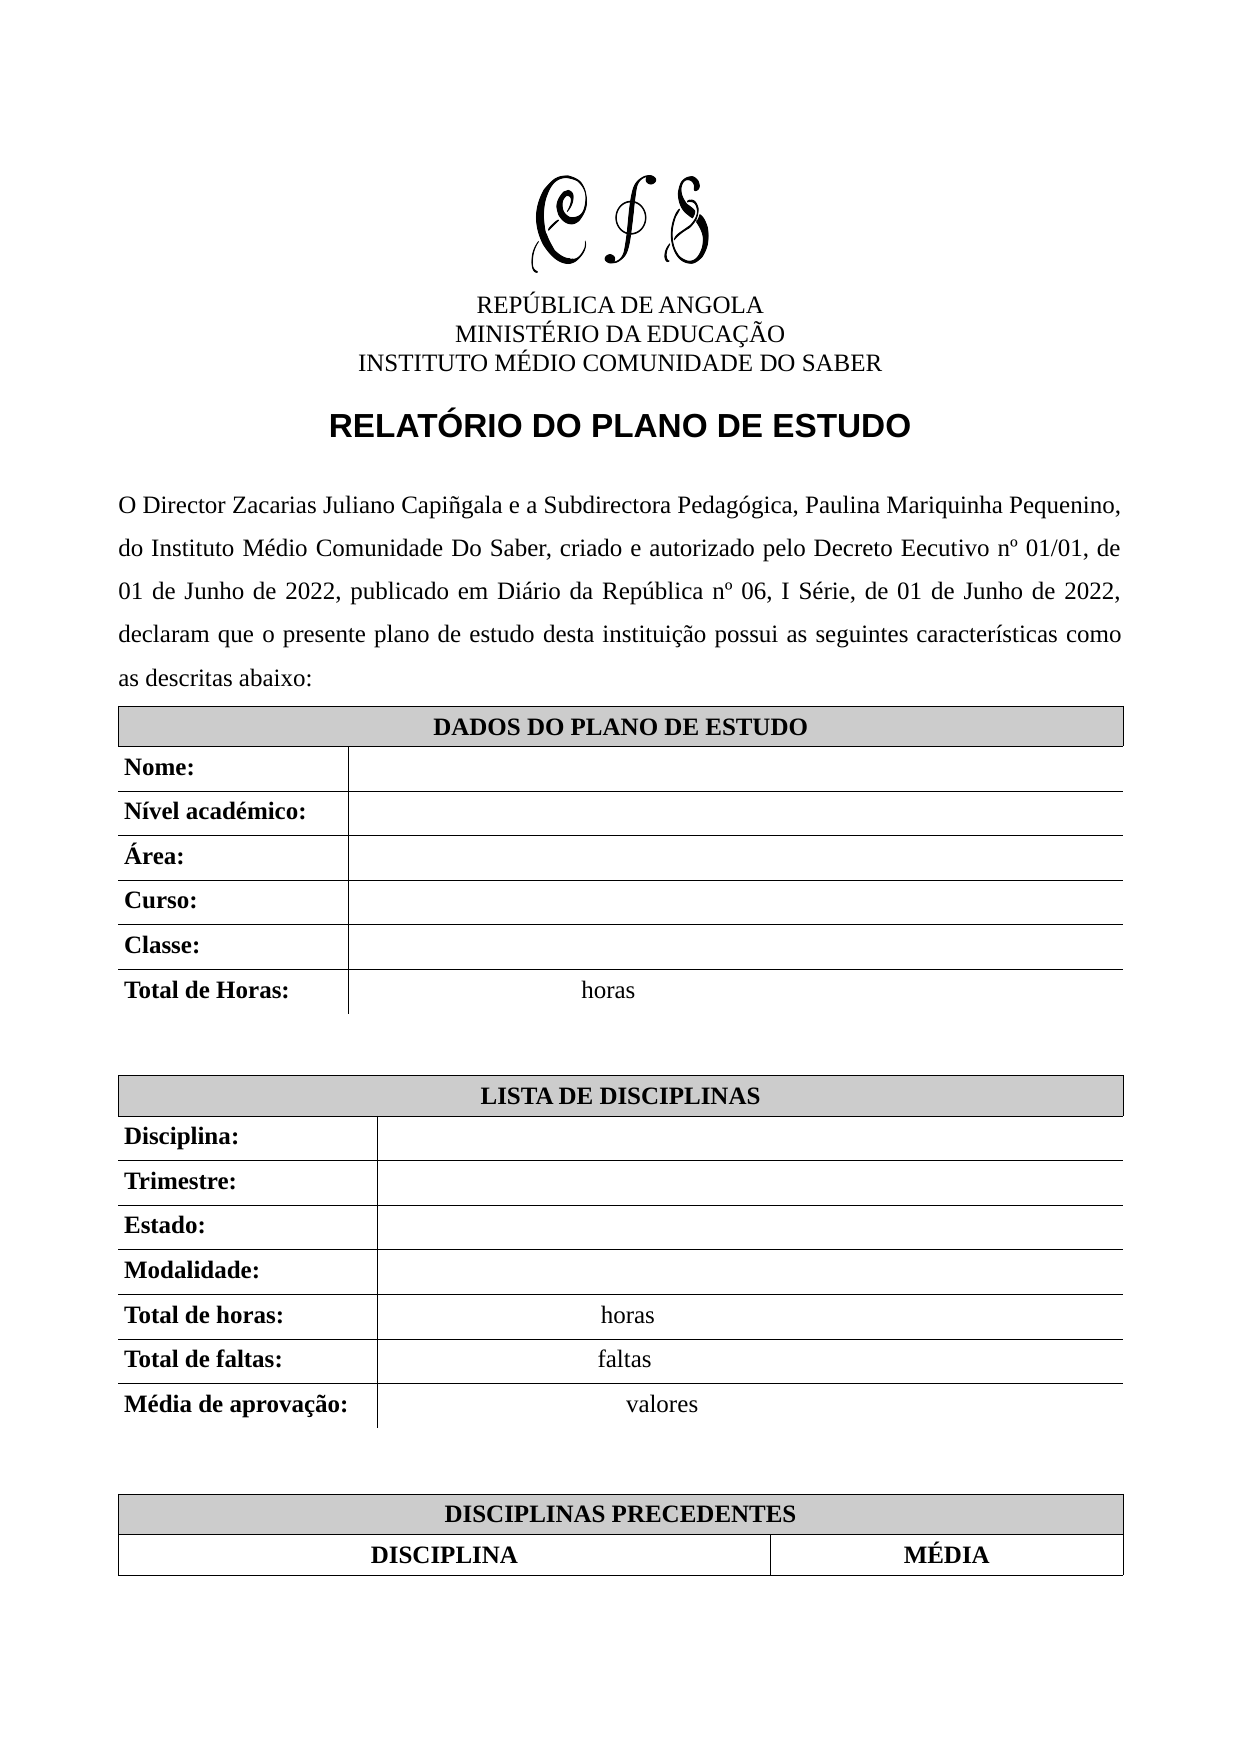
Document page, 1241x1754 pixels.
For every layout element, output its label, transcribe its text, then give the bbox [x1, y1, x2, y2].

table_header DISCIPLINAS PRECEDENTES [119, 1495, 1123, 1534]
table_cell <discipline.modality> [378, 1250, 1123, 1294]
text INSTITUTO MÉDIO COMUNIDADE DO SABER [118, 348, 1122, 377]
table_header <studyplan.name> [349, 747, 1123, 791]
table_cell Estado: [118, 1206, 377, 1249]
table_cell Total de Horas: [118, 970, 348, 1013]
table_header <discipline.discipline.name> [378, 1117, 1123, 1160]
table_header Nome: [118, 747, 348, 791]
table_cell <discipline.flaut> faltas [378, 1340, 1123, 1383]
picture [531, 175, 709, 273]
table_cell <studyplan.academic_level.name> [349, 792, 1123, 835]
table_header MÉDIA [771, 1535, 1123, 1574]
text O Director Zacarias Juliano Capiñgala e a Subdirectora Pedagógica, Paulina Mariquinha Pequenino, do Instituto Médio Comunidade Do Saber, criado e autorizado pelo Decreto Eecutivo nº 01/01, de 01 de Junho de 2022, publicado em Diário da República nº 06, I Série, de 01 de Junho de 2022, declaram que o presente plano de estudo desta instituição possui as seguintes características como as descritas abaixo: [118, 490, 1122, 691]
table_cell <studyplan.hours> horas [349, 970, 1123, 1013]
text <if test="discipline.discipline_precedentes"> [118, 1461, 1122, 1489]
table_cell Área: [118, 836, 348, 880]
text MINISTÉRIO DA EDUCAÇÃO [118, 319, 1122, 348]
table_cell <discipline.hours> horas [378, 1295, 1123, 1338]
table_header DADOS DO PLANO DE ESTUDO [119, 707, 1123, 746]
text <for each="discipline in (studyplan.studyplan_discipline or '')"> [118, 1047, 1122, 1075]
table_cell Total de faltas: [118, 1340, 377, 1383]
table_cell Trimestre: [118, 1161, 377, 1205]
table_cell <studyplan.classe.classe.name> [349, 925, 1123, 969]
table_cell Nível académico: [118, 792, 348, 835]
table_header Disciplina: [118, 1117, 377, 1160]
text REPÚBLICA DE ANGOLA [118, 291, 1122, 319]
table_cell <discipline.average> valores [378, 1384, 1123, 1428]
table_header DISCIPLINA [119, 1535, 770, 1574]
table_cell Classe: [118, 925, 348, 969]
table_cell <discipline.state> [378, 1206, 1123, 1249]
table_cell Modalidade: [118, 1250, 377, 1294]
table_cell Média de aprovação: [118, 1384, 377, 1428]
table_cell <studyplan.area.name> [349, 836, 1123, 880]
subtitle RELATÓRIO DO PLANO DE ESTUDO [118, 406, 1122, 444]
text <for each="studyplan in (studyplans or '')"> [118, 147, 1122, 176]
text <for each="precedents in (discipline.discipline_precedentes or '')"> [118, 1576, 1122, 1603]
table_cell Curso: [118, 881, 348, 924]
table_cell Total de horas: [118, 1295, 377, 1338]
table_header LISTA DE DISCIPLINAS [119, 1076, 1123, 1116]
table_cell <studyplan.course.name> [349, 881, 1123, 924]
table_cell <discipline.quarter.name> [378, 1161, 1123, 1205]
